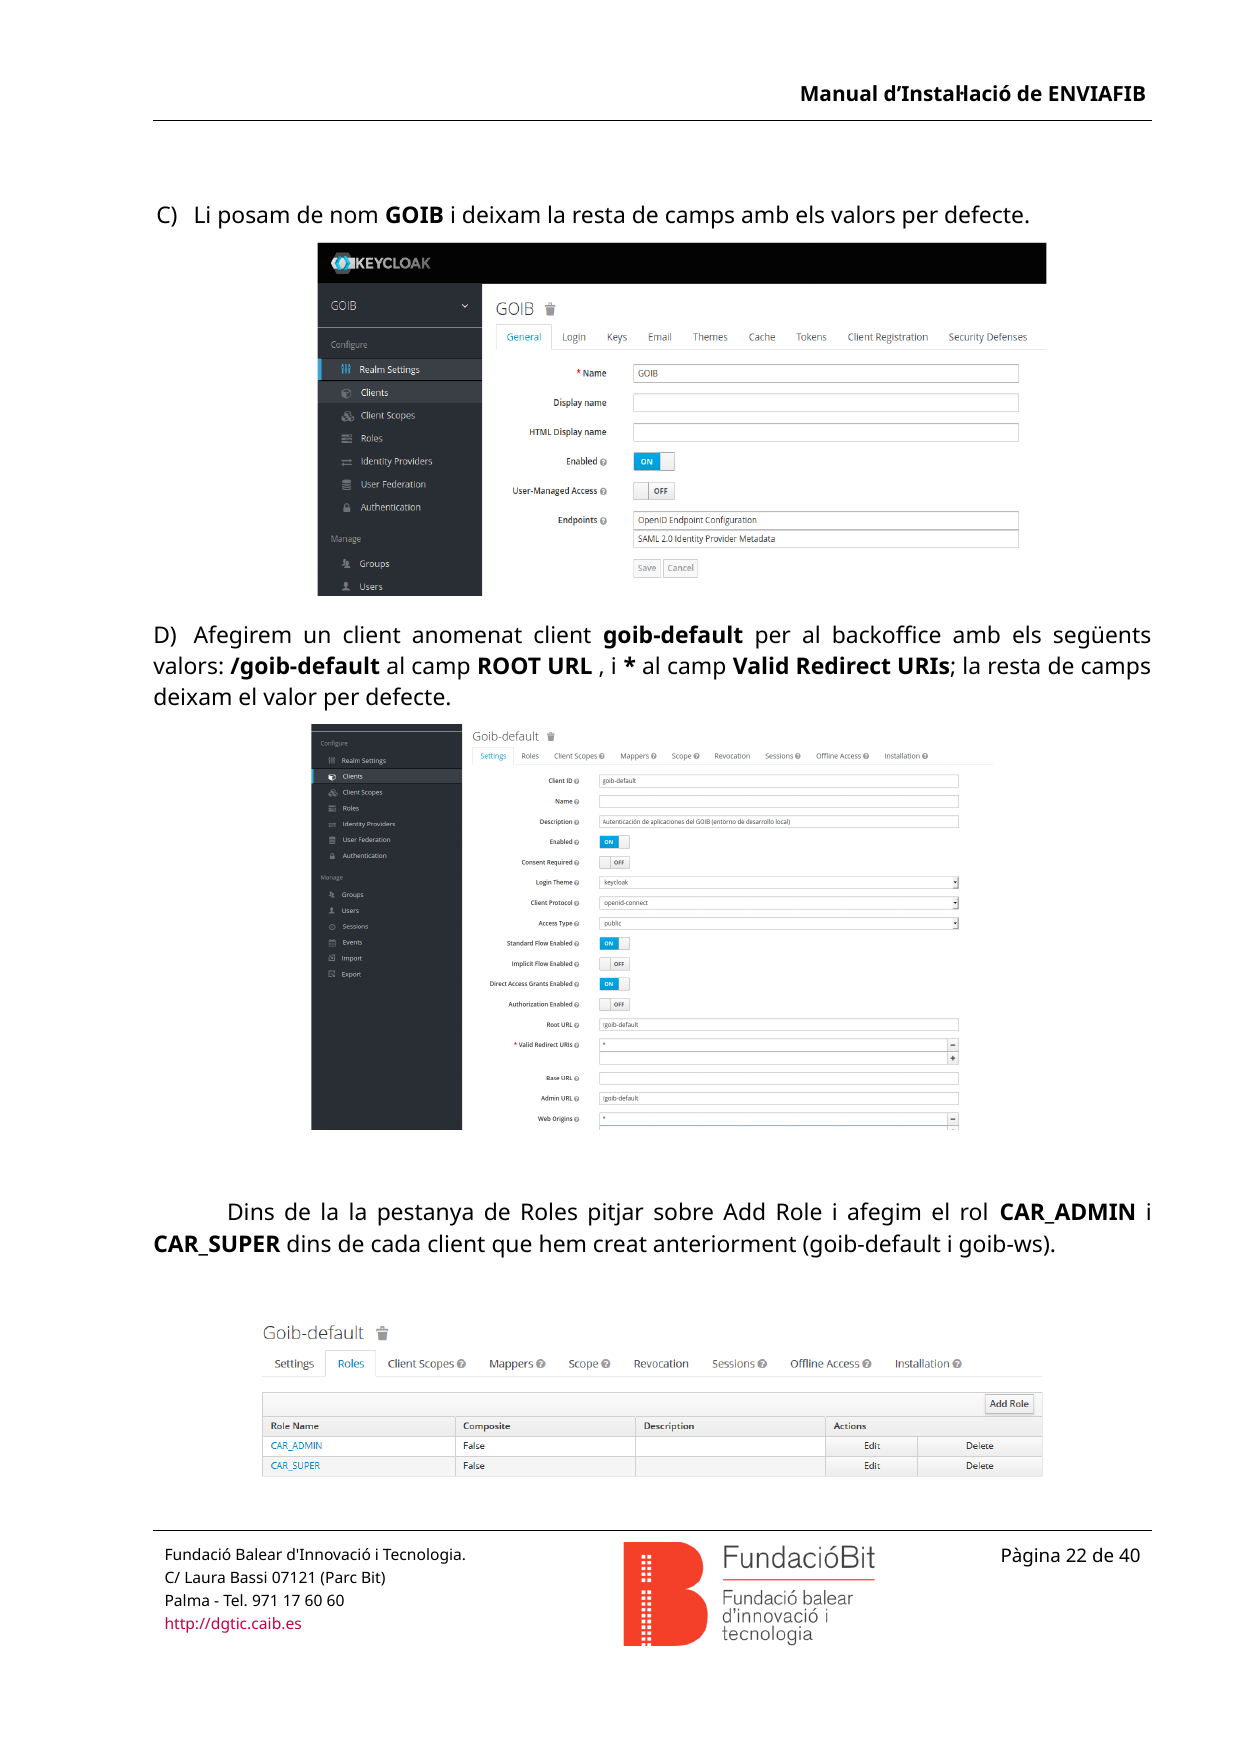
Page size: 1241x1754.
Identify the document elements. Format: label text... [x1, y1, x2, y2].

list Afegirem un client anomenat client goib-default per al backoffice amb els següents valors: /goib-default al camp ROOT URL , i * al camp Valid Redirect URIs; la resta de camps deixam el valor per defecte. [153, 619, 1152, 713]
picture [317, 242, 1047, 596]
picture [623, 1542, 875, 1646]
picture [252, 1313, 1052, 1493]
picture [311, 724, 994, 1130]
list Dins de la la pestanya de Roles pitjar sobre Add Role i afegim el rol CAR_ADMIN i CAR_SUPER dins de cada client que hem creat anteriorment (goib-default i goib-ws). [153, 1196, 1152, 1259]
list Li posam de nom GOIB i deixam la resta de camps amb els valors per defecte. [156, 199, 1152, 231]
